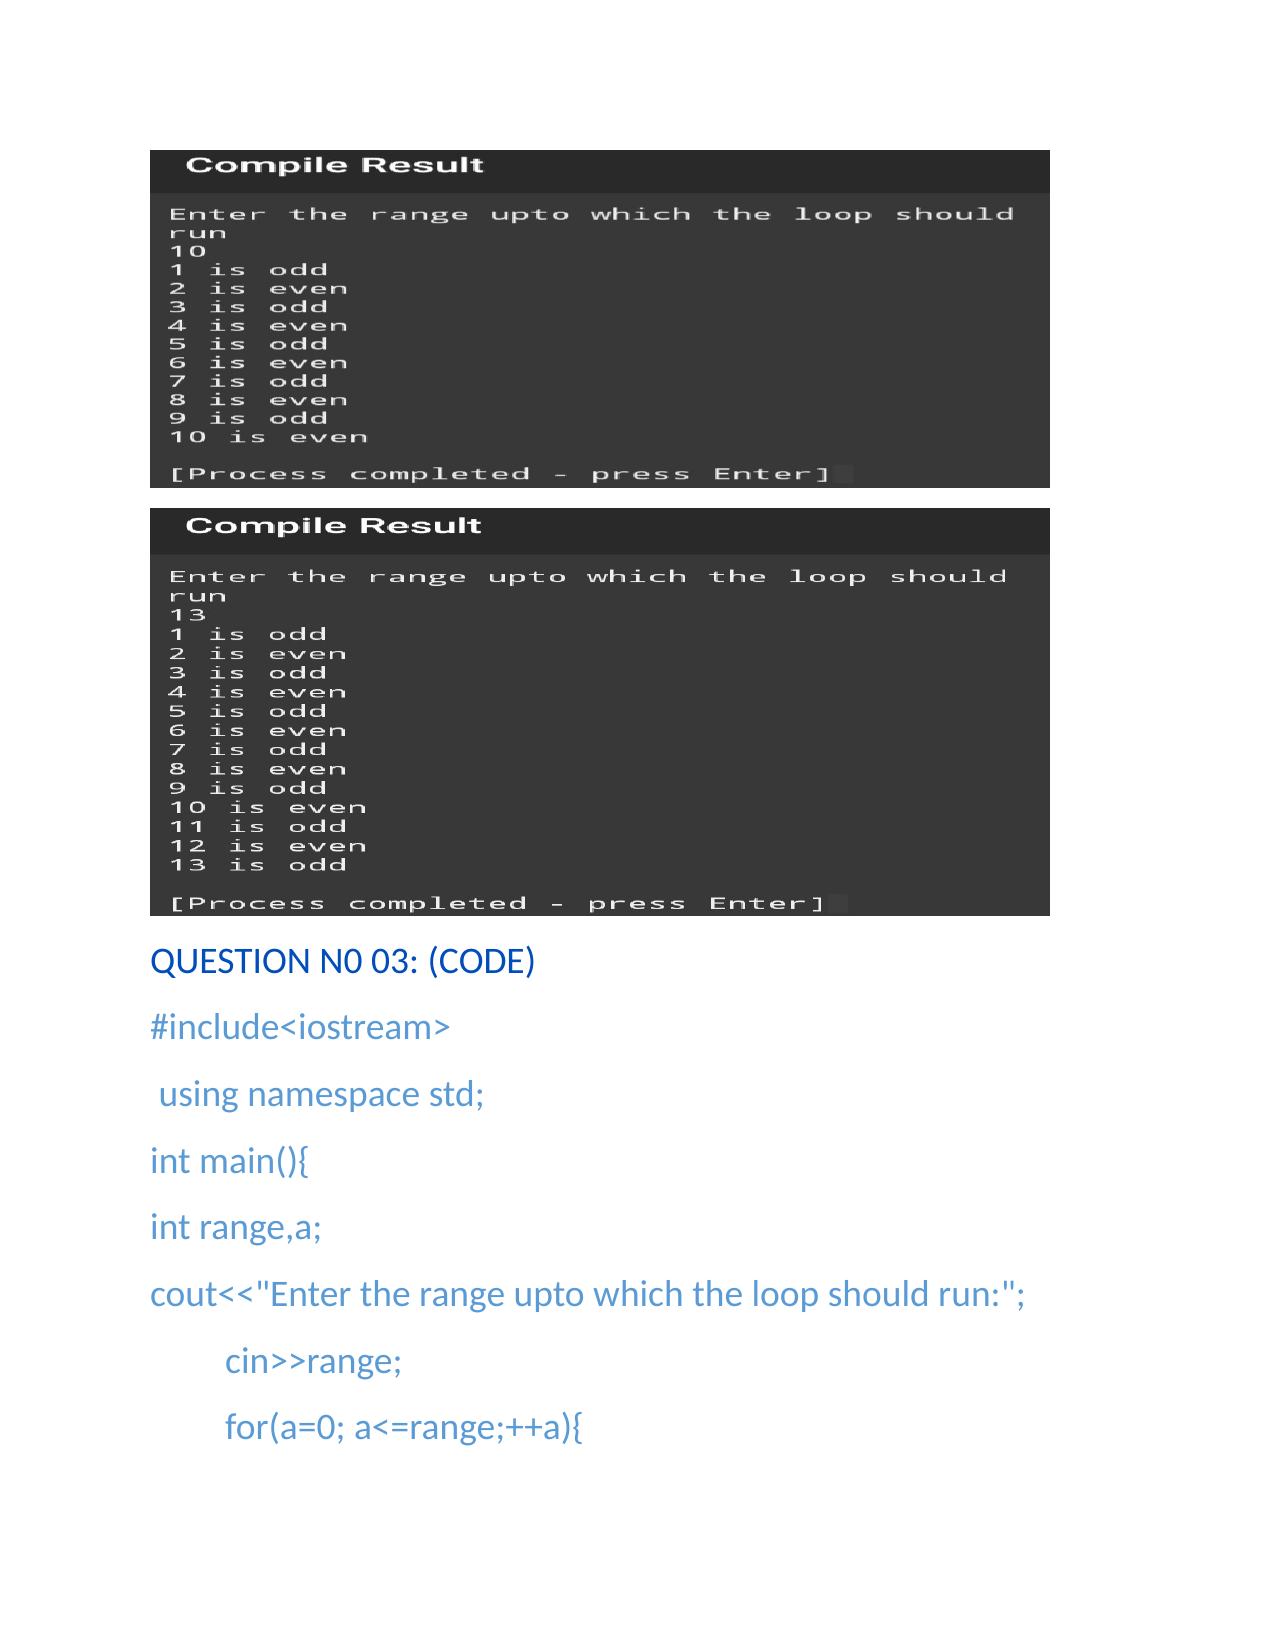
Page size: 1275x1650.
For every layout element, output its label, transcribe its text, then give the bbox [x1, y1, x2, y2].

text using namespace std; [150, 1070, 1125, 1116]
text cin>>range; [150, 1337, 1125, 1382]
text int main(){ [150, 1137, 1125, 1182]
text for(a=0; a<=range;++a){ [150, 1403, 1125, 1449]
text QUESTION N0 03: (CODE) [150, 937, 1125, 982]
text int range,a; [150, 1203, 1125, 1249]
text #include<iostream> [150, 1003, 1125, 1049]
text cout<<"Enter the range upto which the loop should run:"; [150, 1270, 1125, 1316]
